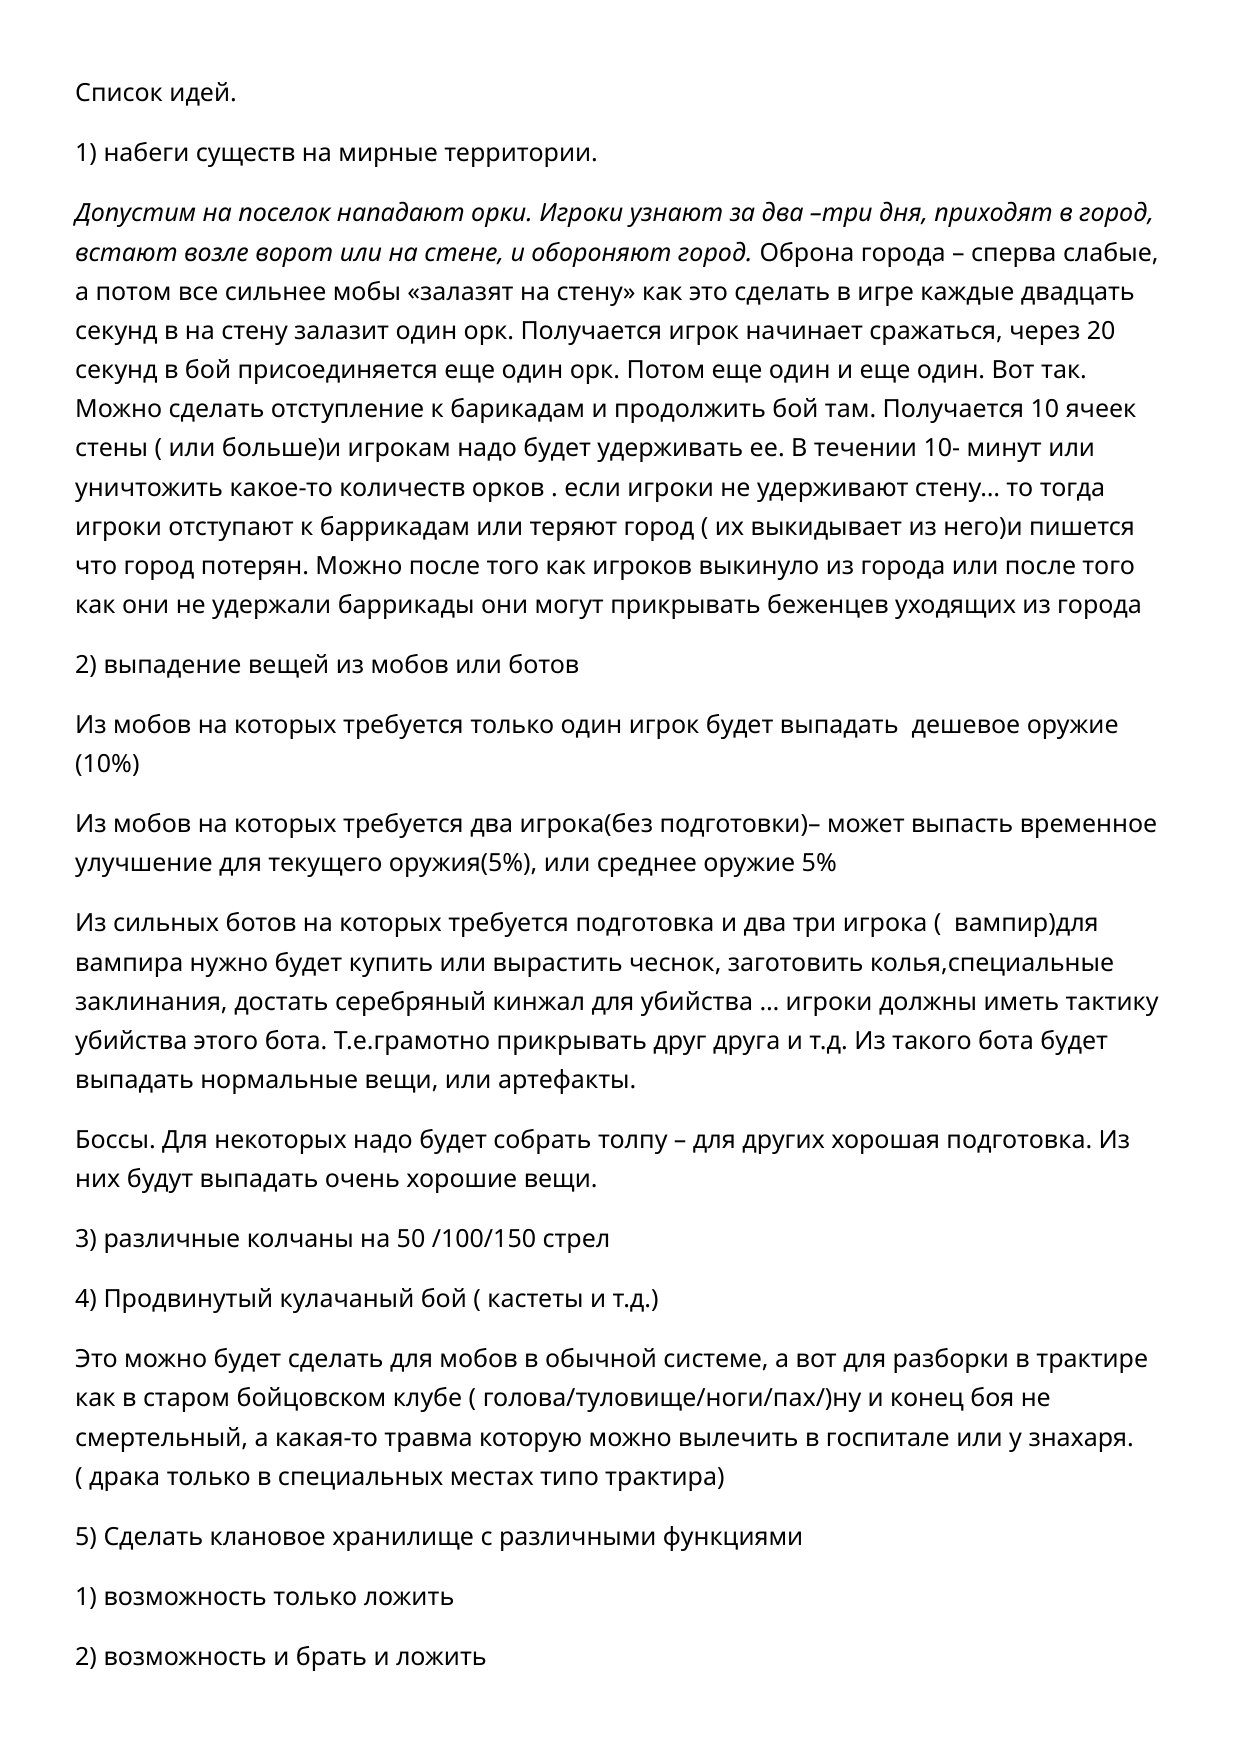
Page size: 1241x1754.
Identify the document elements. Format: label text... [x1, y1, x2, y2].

text 1) возможность только ложить [75, 1578, 1165, 1612]
text 5) Сделать клановое хранилище с различными функциями [75, 1518, 1165, 1552]
text Это можно будет сделать для мобов в обычной системе, а вот для разборки в трактире как в старом бойцовском клубе ( голова/туловище/ноги/пах/)ну и конец боя не смертельный, а какая-то травма которую можно вылечить в госпитале или у знахаря. ( драка только в специальных местах типо трактира) [75, 1341, 1165, 1492]
text 2) возможность и брать и ложить [75, 1638, 1165, 1672]
text 2) выпадение вещей из мобов или ботов [75, 647, 1165, 681]
text Из сильных ботов на которых требуется подготовка и два три игрока ( вампир)для вампира нужно будет купить или вырастить чеснок, заготовить колья,специальные заклинания, достать серебряный кинжал для убийства … игроки должны иметь тактику убийства этого бота. Т.е.грамотно прикрывать друг друга и т.д. Из такого бота будет выпадать нормальные вещи, или артефакты. [75, 905, 1165, 1096]
text Из мобов на которых требуется два игрока(без подготовки)– может выпасть временное улучшение для текущего оружия(5%), или среднее оружие 5% [75, 806, 1165, 879]
text 3) различные колчаны на 50 /100/150 стрел [75, 1221, 1165, 1255]
text 4) Продвинутый кулачаный бой ( кастеты и т.д.) [75, 1281, 1165, 1315]
text 1) набеги существ на мирные территории. [75, 135, 1165, 169]
text Из мобов на которых требуется только один игрок будет выпадать дешевое оружие (10%) [75, 707, 1165, 780]
text Список идей. [75, 75, 1165, 109]
text Боссы. Для некоторых надо будет собрать толпу – для других хорошая подготовка. Из них будут выпадать очень хорошие вещи. [75, 1122, 1165, 1195]
text Допустим на поселок нападают орки. Игроки узнают за два –три дня, приходят в город, встают возле ворот или на стене, и обороняют город. Оброна города – сперва слабые, а потом все сильнее мобы «залазят на стену» как это сделать в игре каждые двадцать секунд в на стену залазит один орк. Получается игрок начинает сражаться, через 20 секунд в бой присоединяется еще один орк. Потом еще один и еще один. Вот так. Можно сделать отступление к барикадам и продолжить бой там. Получается 10 ячеек стены ( или больше)и игрокам надо будет удерживать ее. В течении 10- минут или уничтожить какое-то количеств орков . если игроки не удерживают стену… то тогда игроки отступают к баррикадам или теряют город ( их выкидывает из него)и пишется что город потерян. Можно после того как игроков выкинуло из города или после того как они не удержали баррикады они могут прикрывать беженцев уходящих из города [75, 195, 1165, 621]
